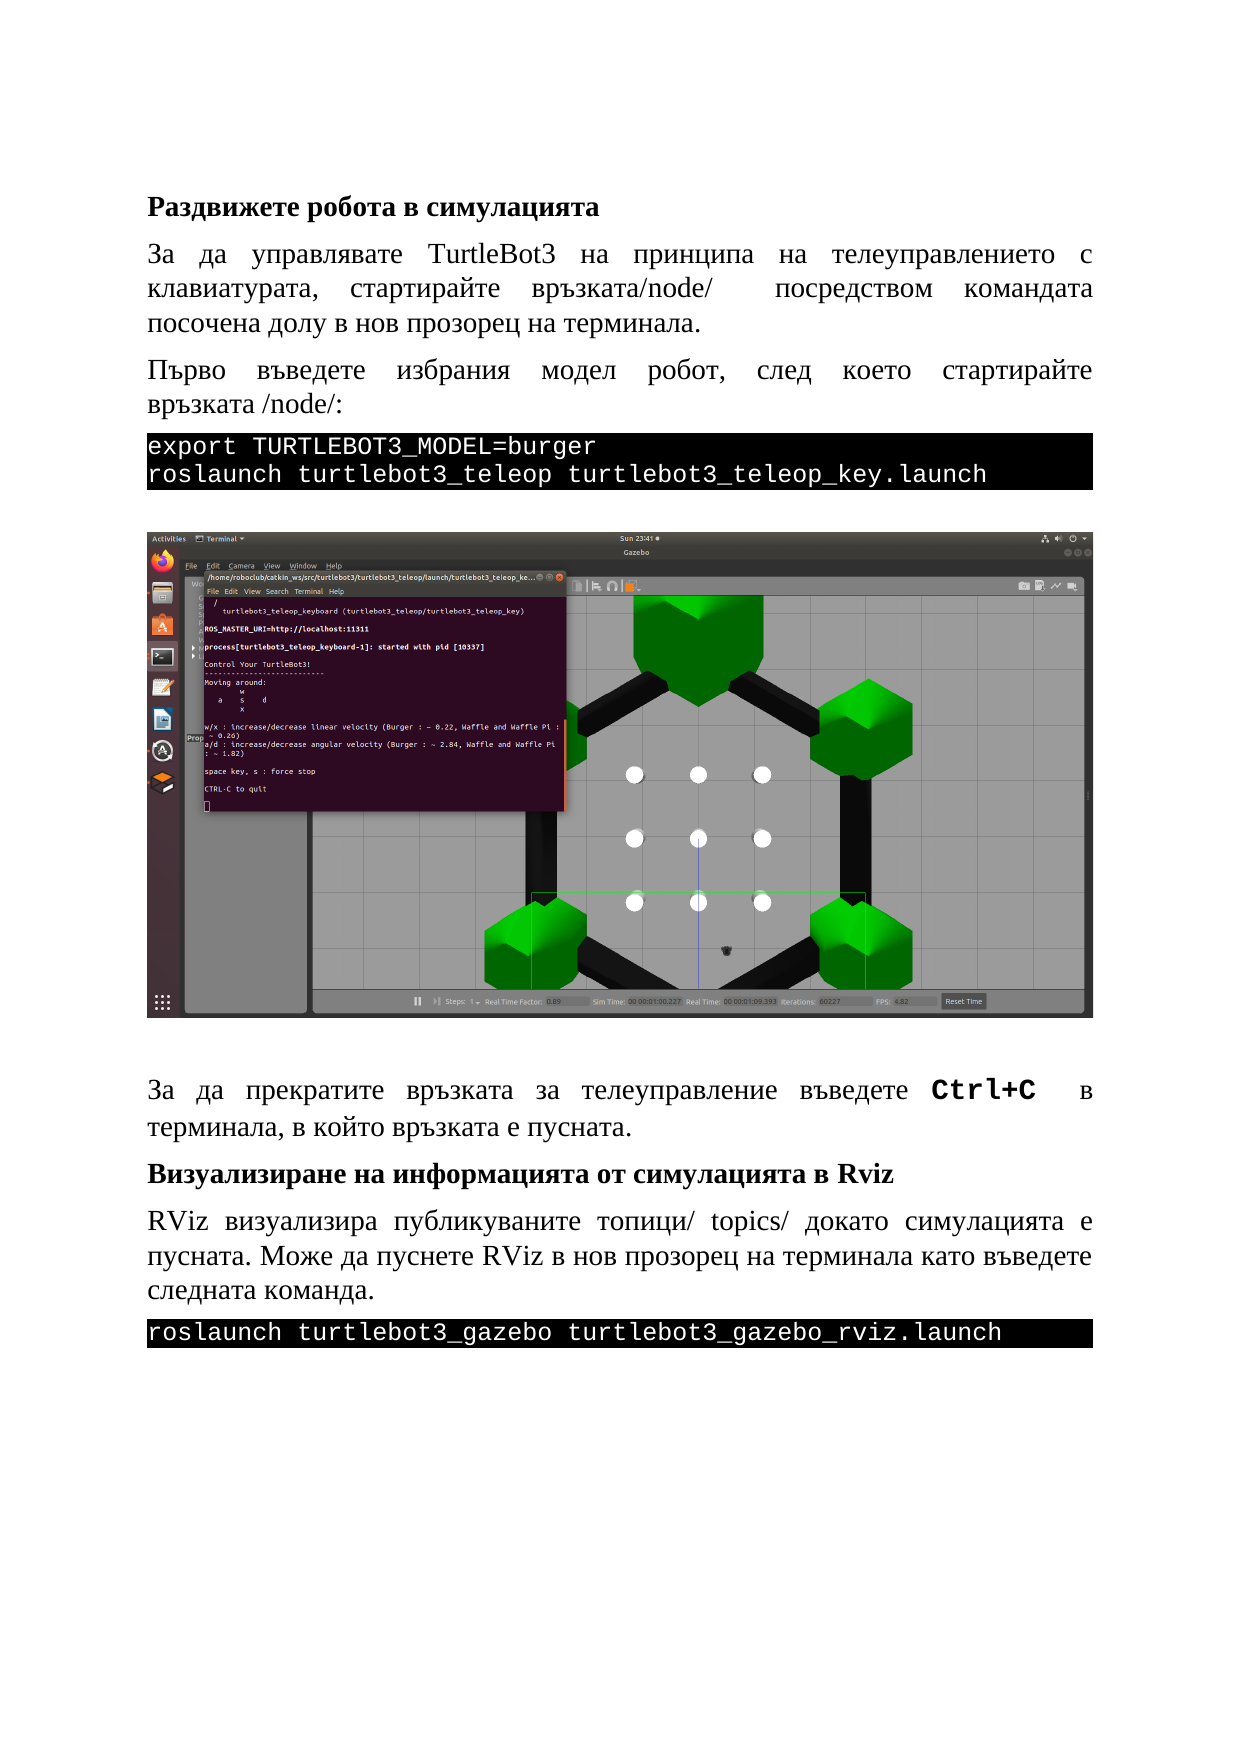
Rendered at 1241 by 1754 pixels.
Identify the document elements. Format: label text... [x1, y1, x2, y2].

text За да управлявате TurtleBot3 на принципа на телеуправлението с клавиатурата, стартирайте връзката/node/ посредством командата посочена долу в нов прозорец на терминала. [147, 236, 1093, 338]
text Визуализиране на информацията от симулацията в Rviz [147, 1156, 1093, 1190]
text Първо въведете избрания модел робот, след което стартирайте връзката /node/: [147, 352, 1093, 420]
text За да прекратите връзката за телеуправление въведете Ctrl+C в терминала, в който връзката е пусната. [147, 1072, 1093, 1143]
text roslaunch turtlebot3_teleop turtlebot3_teleop_key.launch [147, 462, 1093, 490]
text RViz визуализира публикуваните топици/ topics/ докато симулацията е пусната. Може да пуснете RViz в нов прозорец на терминала като въведете следната команда. [147, 1203, 1093, 1306]
text roslaunch turtlebot3_gazebo turtlebot3_gazebo_rviz.launch [147, 1319, 1093, 1348]
text Раздвижете робота в симулацията [147, 189, 1093, 223]
text export TURTLEBOT3_MODEL=burger [147, 433, 1093, 462]
